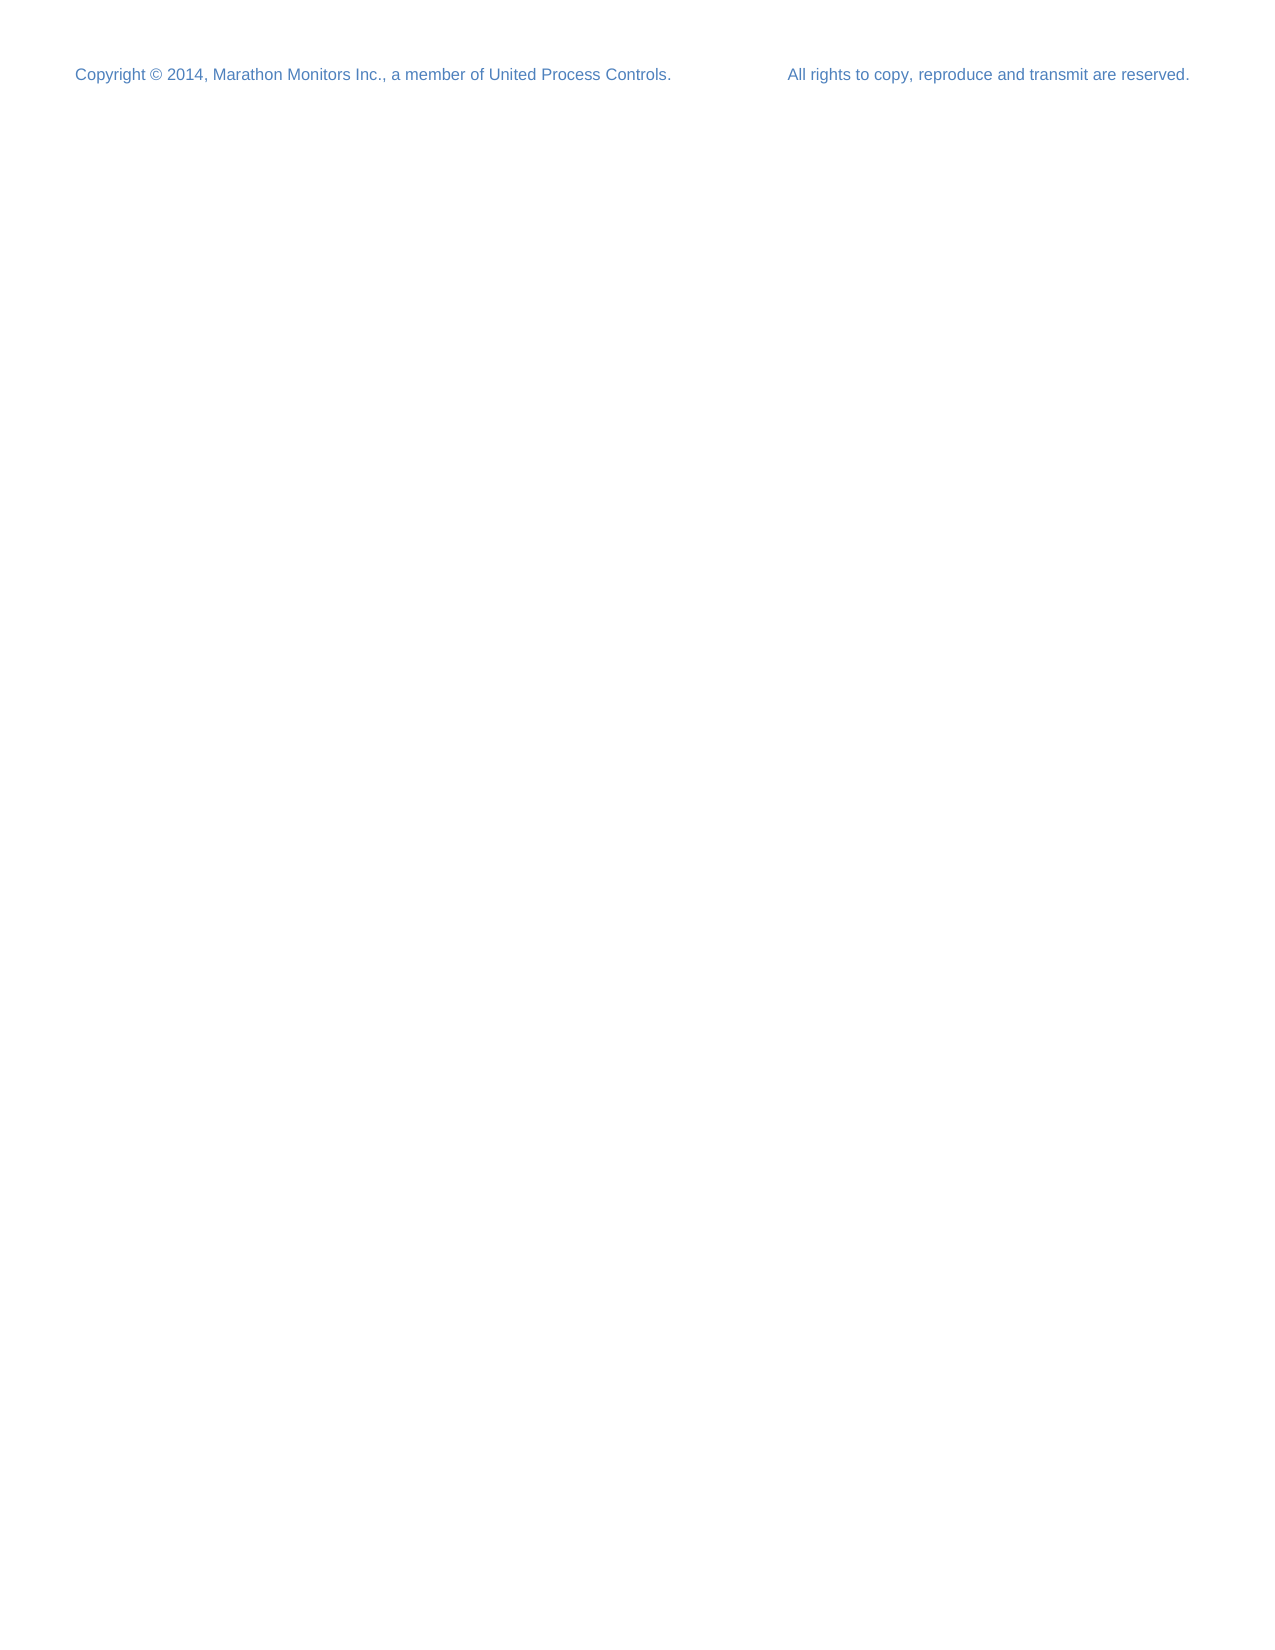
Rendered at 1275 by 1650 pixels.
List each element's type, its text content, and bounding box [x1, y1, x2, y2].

text Copyright © 2014, Marathon Monitors Inc., a member of United Process Controls. All rights to copy, reproduce and transmit are reserved. [75, 65, 1202, 84]
